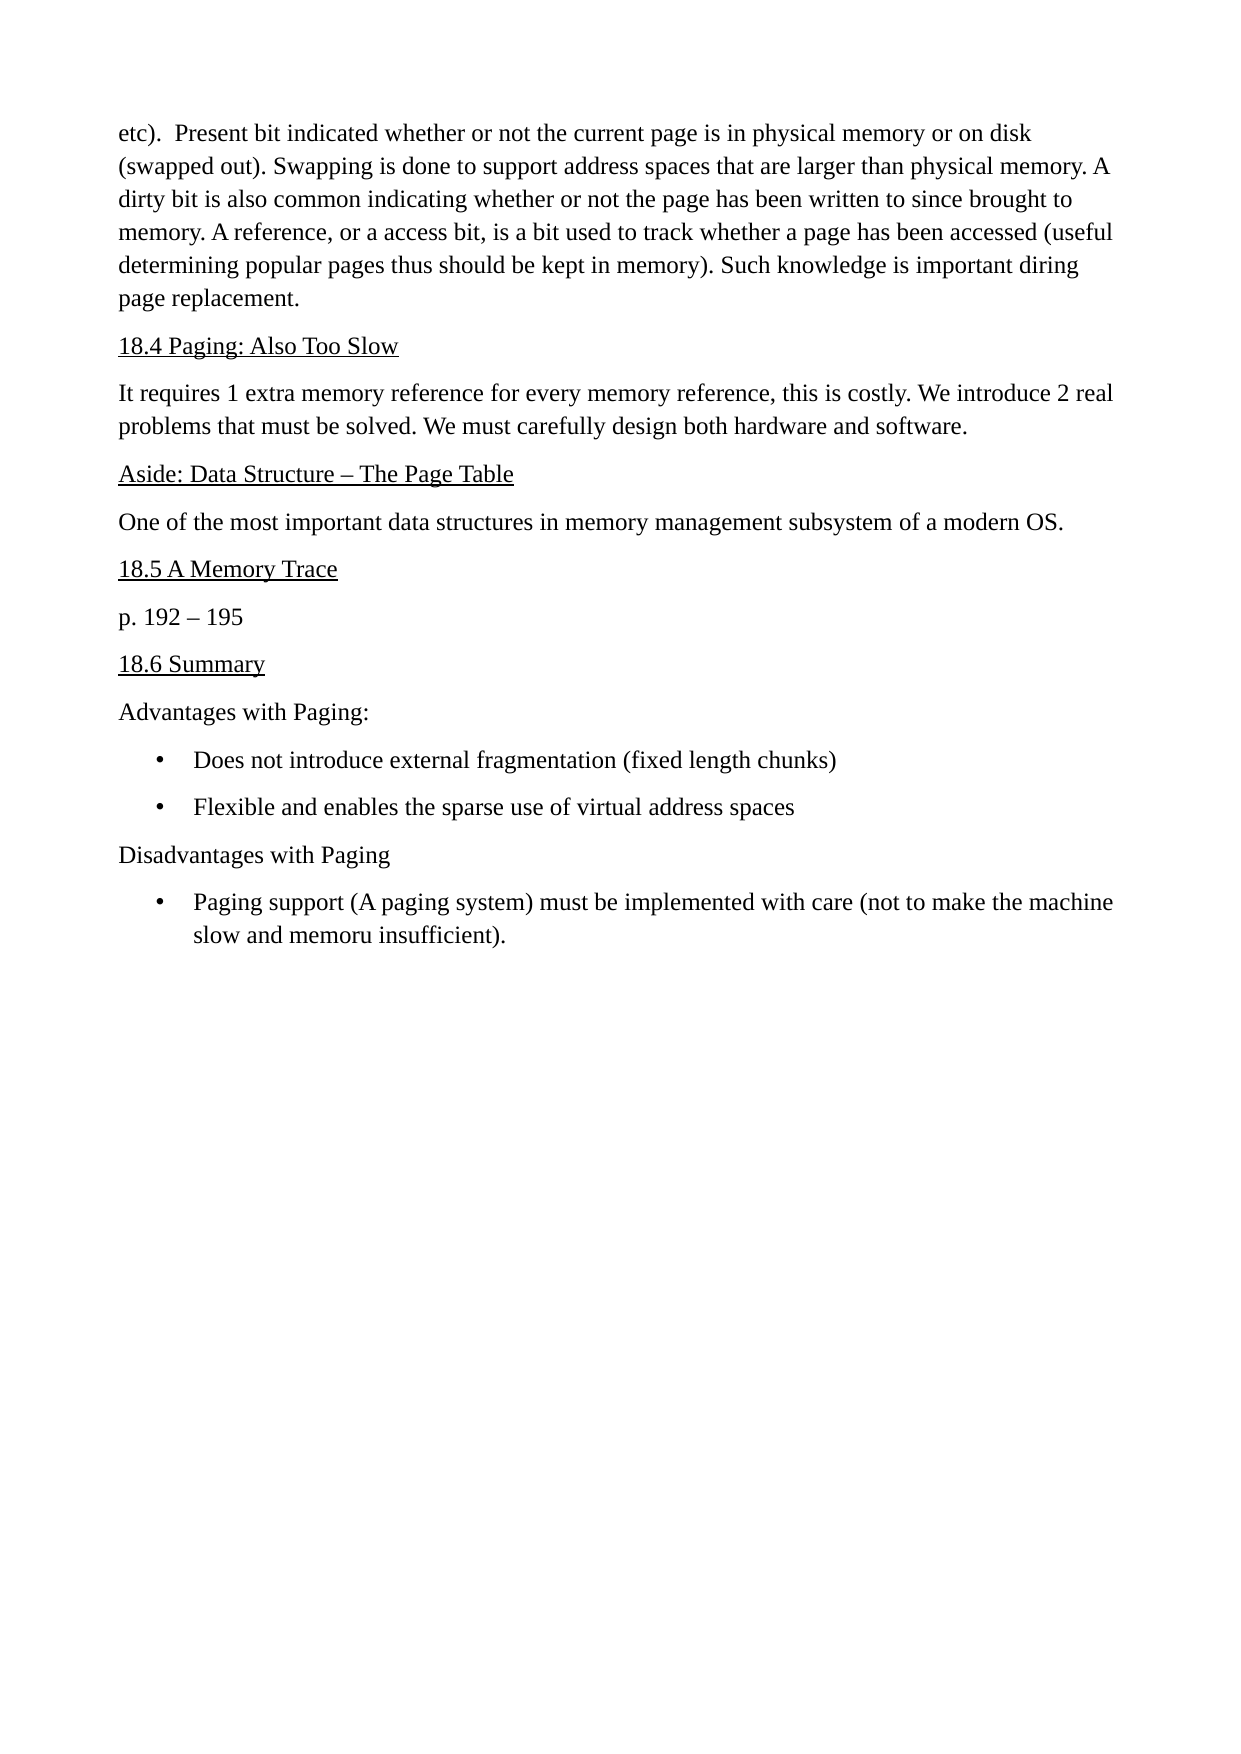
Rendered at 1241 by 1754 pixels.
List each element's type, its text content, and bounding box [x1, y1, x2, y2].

text Aside: Data Structure – The Page Table [118, 459, 1122, 488]
list Flexible and enables the sparse use of virtual address spaces [156, 792, 1122, 821]
text 18.5 A Memory Trace [118, 554, 1122, 583]
text Disadvantages with Paging [118, 840, 1122, 869]
list Paging support (A paging system) must be implemented with care (not to make the machine slow and memoru insufficient). [156, 887, 1122, 949]
text It requires 1 extra memory reference for every memory reference, this is costly. We introduce 2 real problems that must be solved. We must carefully design both hardware and software. [118, 378, 1122, 440]
list Does not introduce external fragmentation (fixed length chunks) [156, 745, 1122, 773]
text 18.6 Summary [118, 649, 1122, 678]
text One of the most important data structures in memory management subsystem of a modern OS. [118, 507, 1122, 535]
text p. 192 – 195 [118, 602, 1122, 631]
text 18.4 Paging: Also Too Slow [118, 331, 1122, 359]
text etc). Present bit indicated whether or not the current page is in physical memory or on disk (swapped out). Swapping is done to support address spaces that are larger than physical memory. A dirty bit is also common indicating whether or not the page has been written to since brought to memory. A reference, or a access bit, is a bit used to track whether a page has been accessed (useful determining popular pages thus should be kept in memory). Such knowledge is important diring page replacement. [118, 118, 1122, 312]
text Advantages with Paging: [118, 697, 1122, 726]
